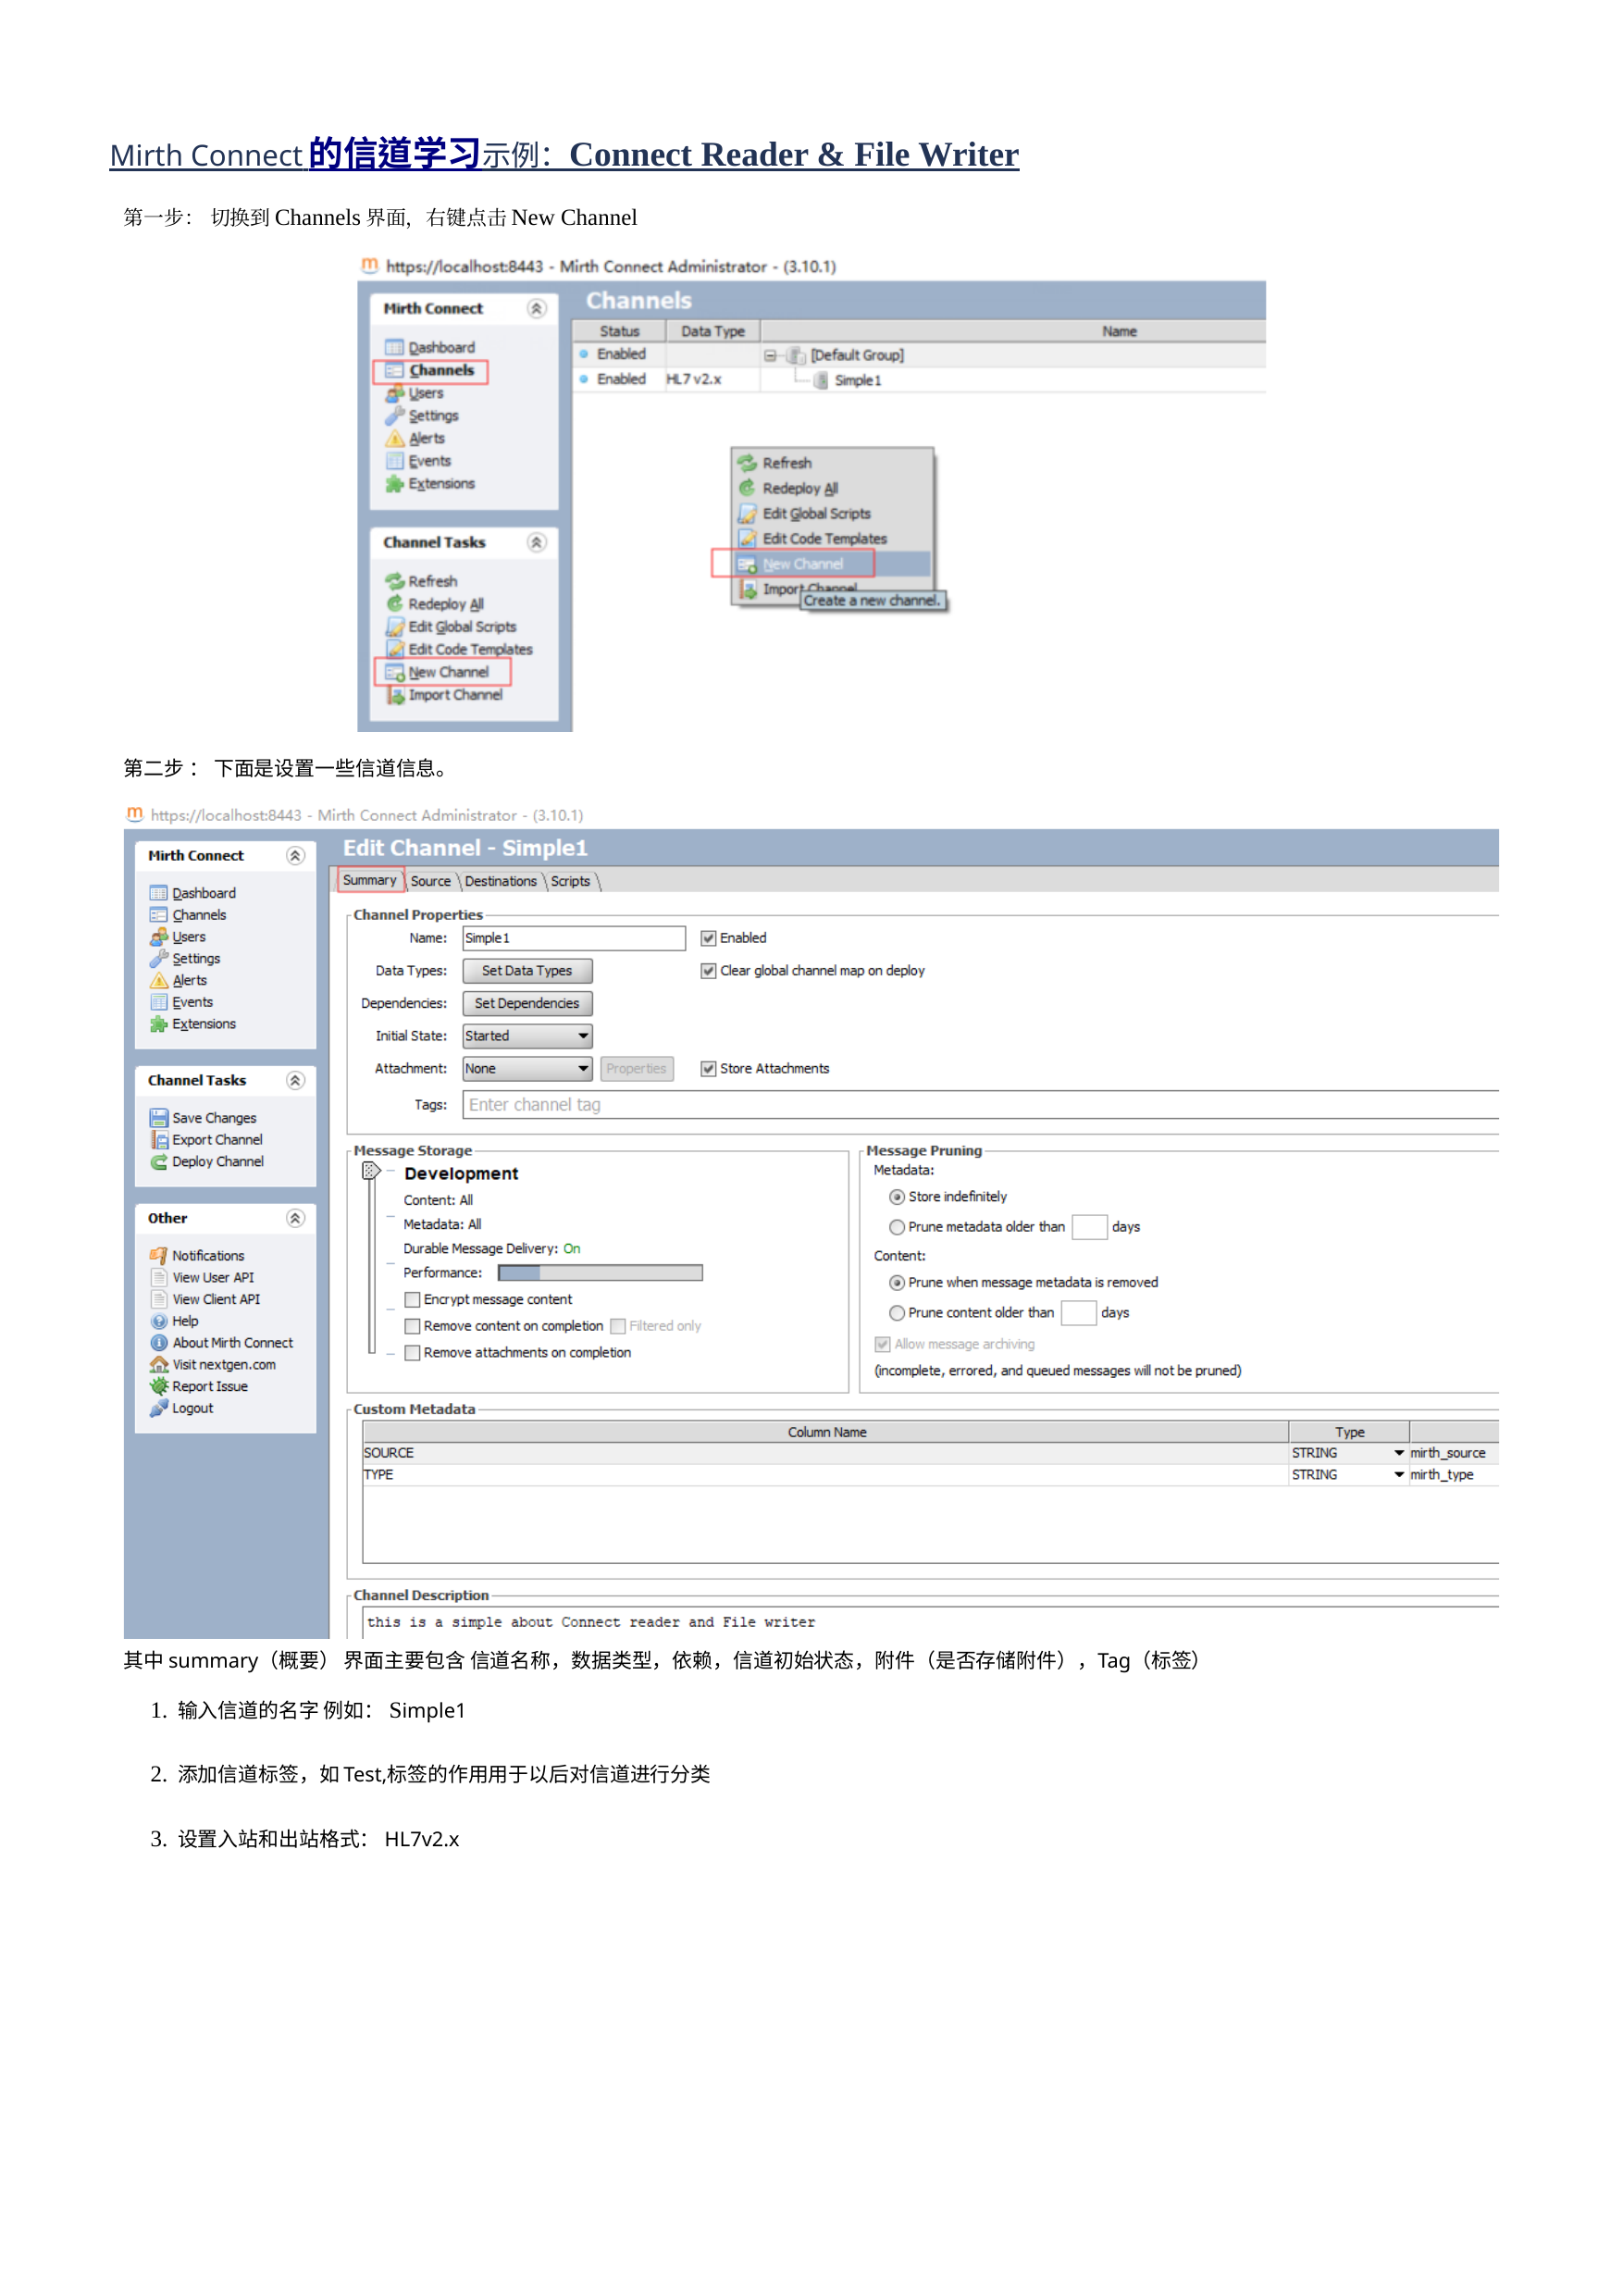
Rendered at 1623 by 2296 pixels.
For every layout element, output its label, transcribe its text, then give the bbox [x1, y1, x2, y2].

list 输入信道的名字 例如： Simple1 [150, 1694, 1514, 1724]
text 第一步： 切换到Channels界面，右键点击New Channel [124, 202, 1499, 230]
list 添加信道标签，如Test,标签的作用用于以后对信道进行分类 [150, 1758, 1514, 1788]
picture [123, 801, 1500, 1639]
text 第二步 ： 下面是设置一些信道信息。 [124, 752, 1499, 781]
picture [356, 251, 1267, 732]
text 其中summary（概要） 界面主要包含 信道名称，数据类型，依赖，信道初始状态，附件（是否存储附件），Tag（标签） [124, 1639, 1499, 1674]
list 设置入站和出站格式： HL7v2.x [150, 1822, 1514, 1852]
subtitle Mirth Connect的信道学习示例：Connect Reader & File Writer [109, 129, 1514, 176]
